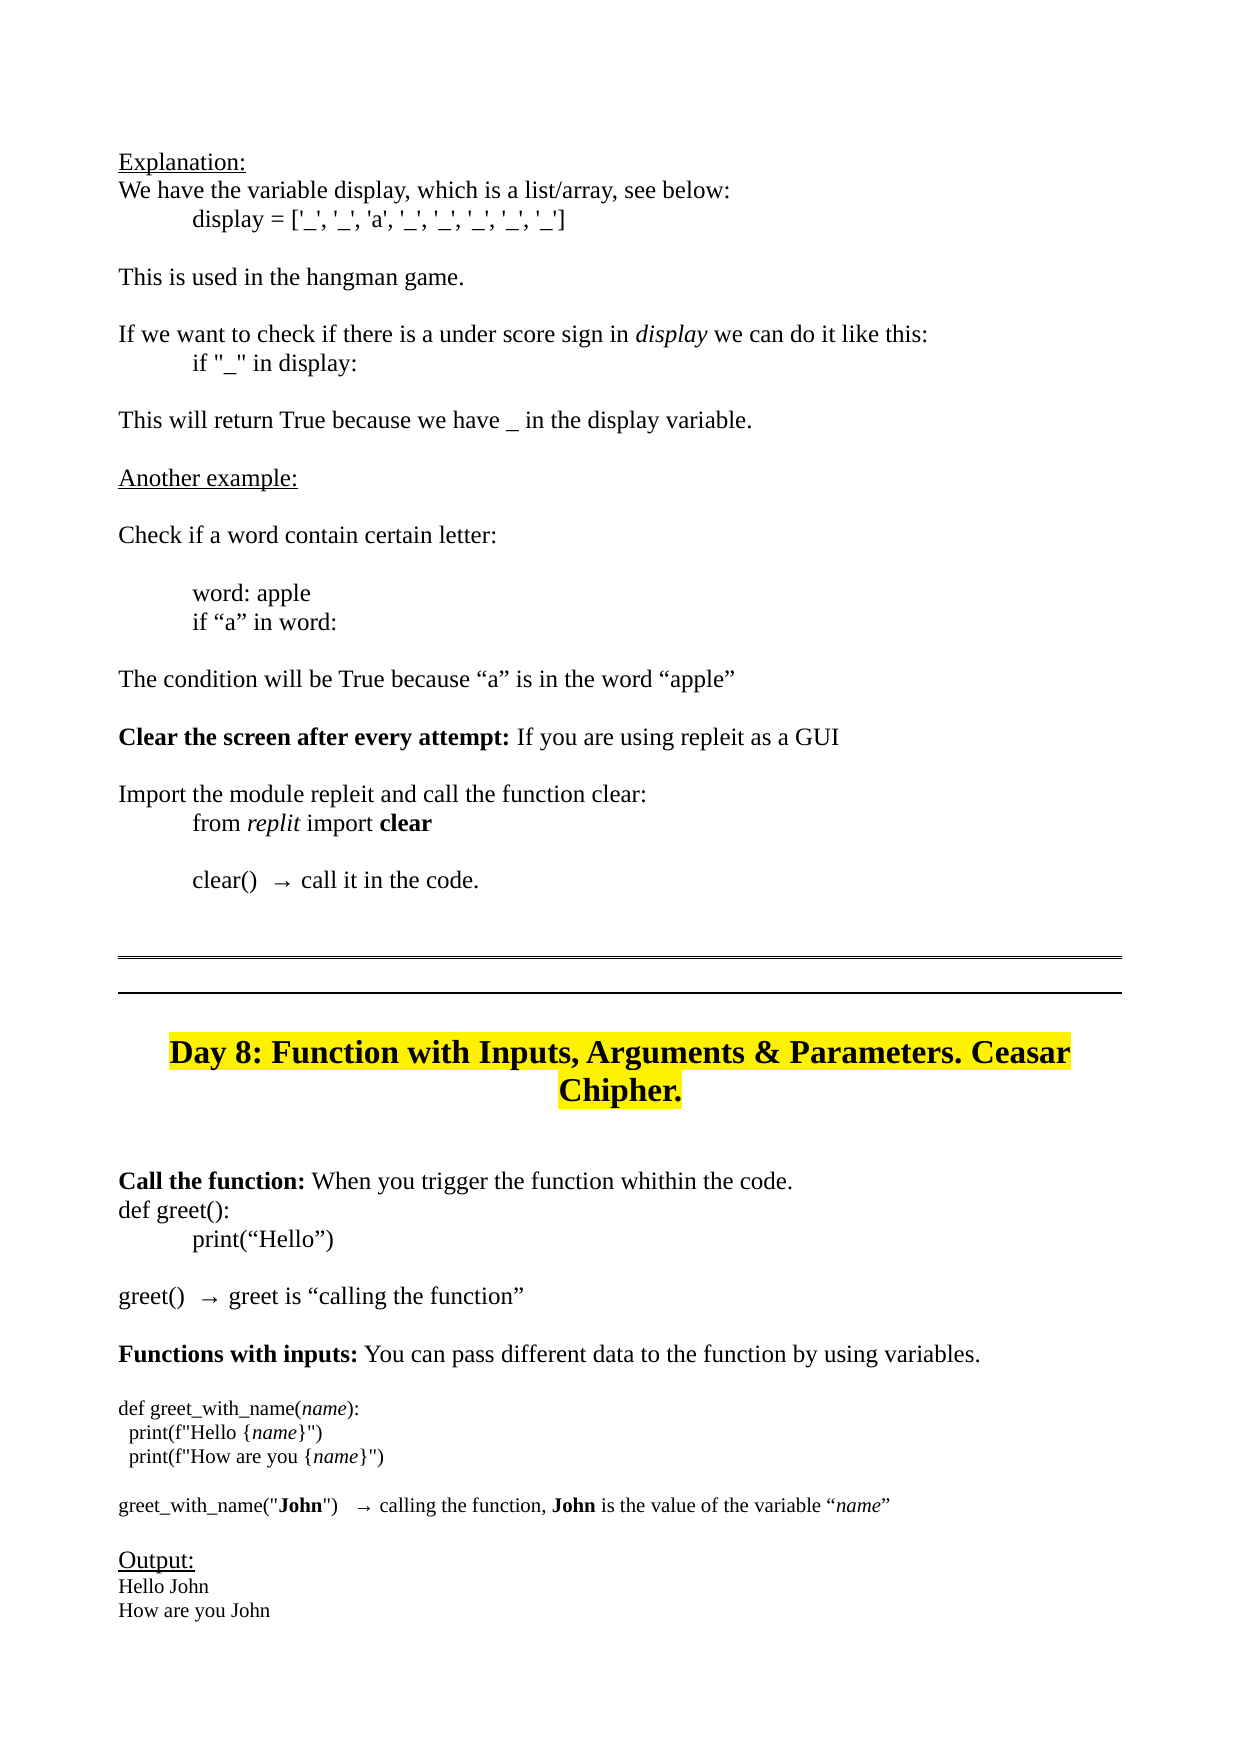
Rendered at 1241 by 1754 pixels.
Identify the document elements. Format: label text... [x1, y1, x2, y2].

text The condition will be True because “a” is in the word “apple” [118, 664, 1122, 693]
text from replit import clear [118, 808, 1122, 837]
text This is used in the hangman game. [118, 262, 1122, 291]
text if “a” in word: [118, 607, 1122, 636]
text print(f"Hello {name}") [118, 1420, 1122, 1444]
text Call the function: When you trigger the function whithin the code. [118, 1166, 1122, 1195]
text This will return True because we have _ in the display variable. [118, 406, 1122, 434]
text Functions with inputs: You can pass different data to the function by using variables. [118, 1339, 1122, 1367]
text print(“Hello”) [118, 1224, 1122, 1252]
text Output: [118, 1545, 1122, 1574]
text display = ['_', '_', 'a', '_', '_', '_', '_', '_'] [118, 204, 1122, 233]
text Hello John [118, 1574, 1122, 1598]
text greet_with_name("John") → calling the function, John is the value of the variable “name” [118, 1492, 1122, 1517]
text How are you John [118, 1598, 1122, 1622]
text Day 8: Function with Inputs, Arguments & Parameters. Ceasar Chipher. [118, 1032, 1122, 1109]
text clear() → call it in the code. [118, 866, 1122, 894]
text greet() → greet is “calling the function” [118, 1281, 1122, 1310]
text Explanation: [118, 147, 1122, 176]
text We have the variable display, which is a list/array, see below: [118, 176, 1122, 204]
text def greet(): [118, 1195, 1122, 1224]
text word: apple [118, 578, 1122, 607]
text Import the module repleit and call the function clear: [118, 779, 1122, 808]
text Clear the screen after every attempt: If you are using repleit as a GUI [118, 722, 1122, 751]
text def greet_with_name(name): [118, 1396, 1122, 1420]
text Another example: [118, 463, 1122, 492]
text print(f"How are you {name}") [118, 1444, 1122, 1468]
text Check if a word contain certain letter: [118, 521, 1122, 549]
text If we want to check if there is a under score sign in display we can do it like this: [118, 319, 1122, 348]
text if "_" in display: [118, 348, 1122, 377]
